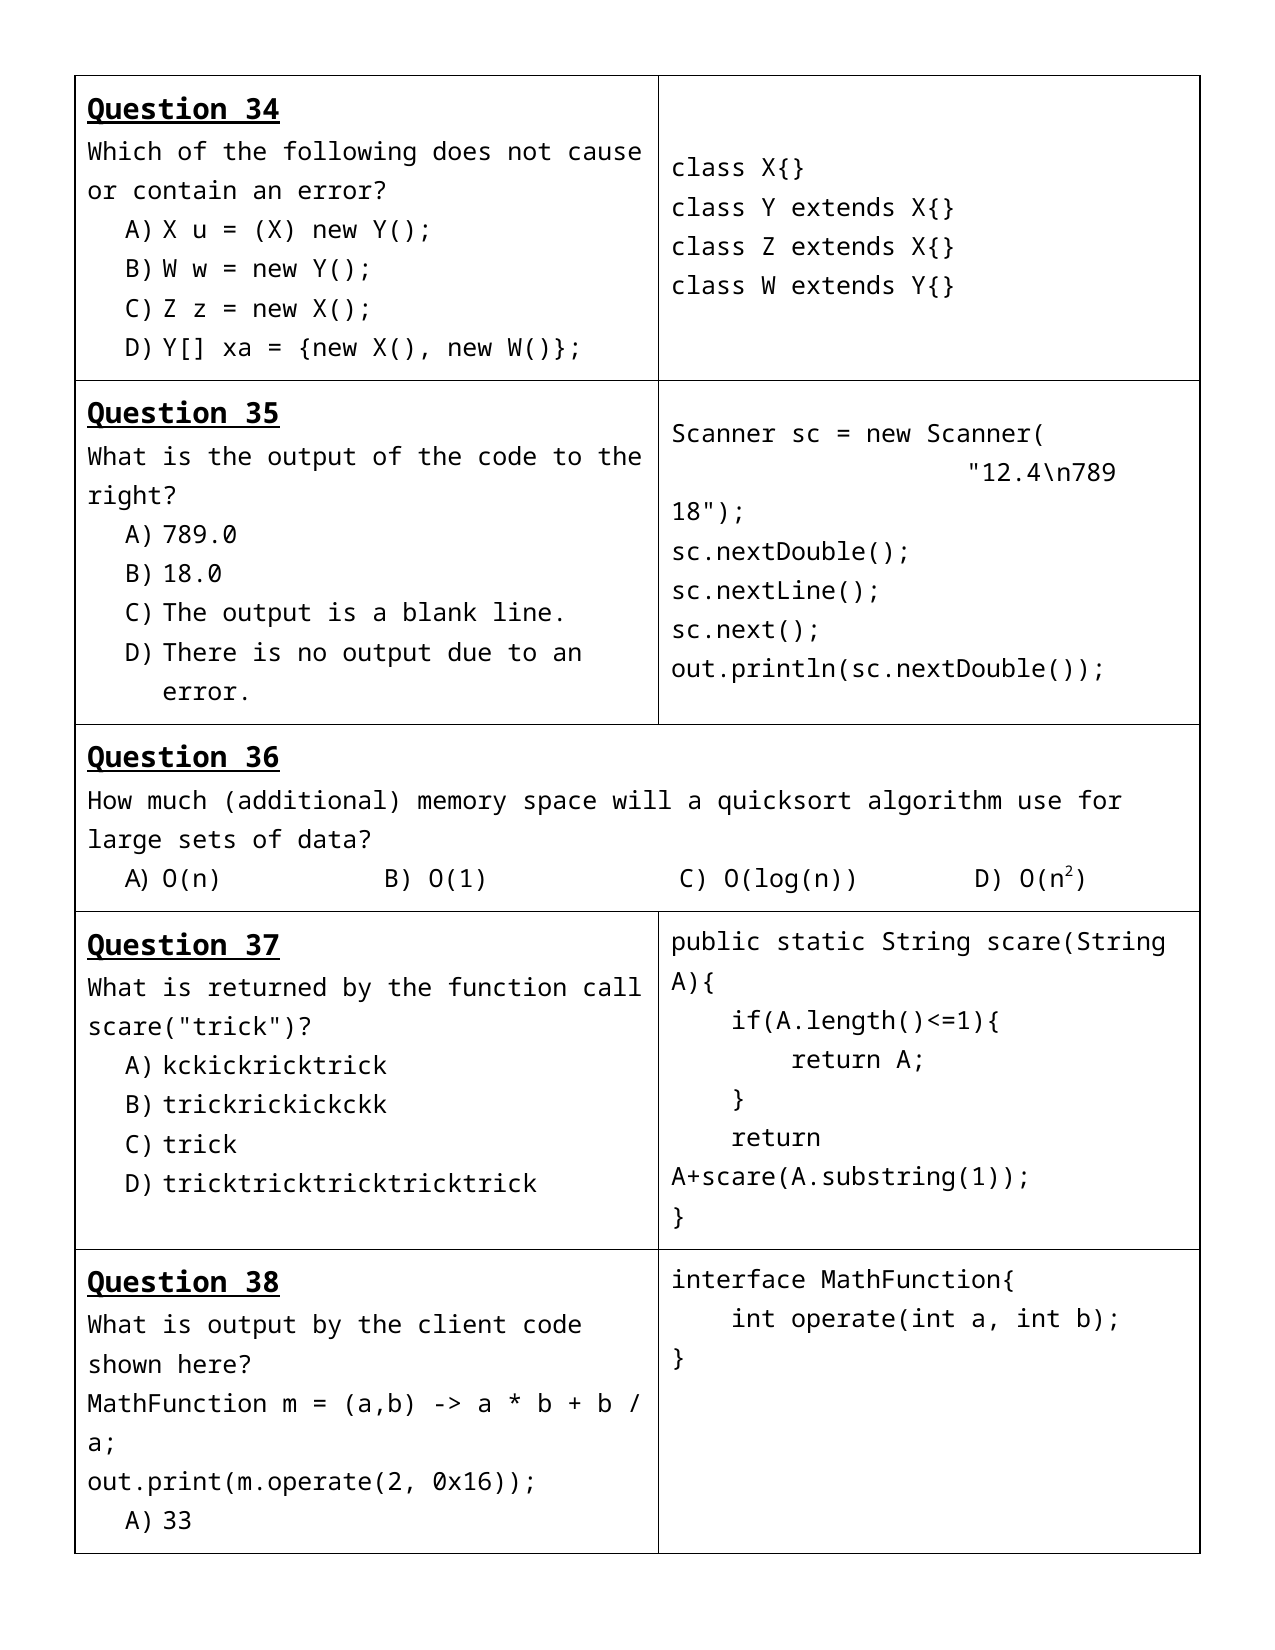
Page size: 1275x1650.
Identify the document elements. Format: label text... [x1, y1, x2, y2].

table_cell Question 35 What is the output of the code to the right? 789.0 18.0 The output is a blank line. There is no output due to an error. [76, 381, 658, 724]
table_cell interface MathFunction{ int operate(int a, int b); } [659, 1250, 1199, 1553]
table_cell public static String scare(String A){ if(A.length()<=1){ return A; } return A+scare(A.substring(1)); } [659, 912, 1199, 1248]
table_cell class X{} class Y extends X{} class Z extends X{} class W extends Y{} [659, 76, 1199, 380]
table_cell Question 38 What is output by the client code shown here? MathFunction m = (a,b) -> a * b + b / a; out.print(m.operate(2, 0x16)); 33 55 40 0 [76, 1250, 658, 1553]
table_cell Question 36 How much (additional) memory space will a quicksort algorithm use for large sets of data? O(n) B) O(1) C) O(log(n)) D) O(n2) [76, 725, 1199, 911]
table_cell Question 34 Which of the following does not cause or contain an error? X u = (X) new Y(); W w = new Y(); Z z = new X(); Y[] xa = {new X(), new W()}; [76, 76, 658, 380]
table_cell Question 37 What is returned by the function call scare("trick")? kckickricktrick trickrickickckk trick tricktricktricktricktrick [76, 912, 658, 1248]
table_cell Scanner sc = new Scanner( "12.4\n789 18"); sc.nextDouble(); sc.nextLine(); sc.next(); out.println(sc.nextDouble()); [659, 381, 1199, 724]
